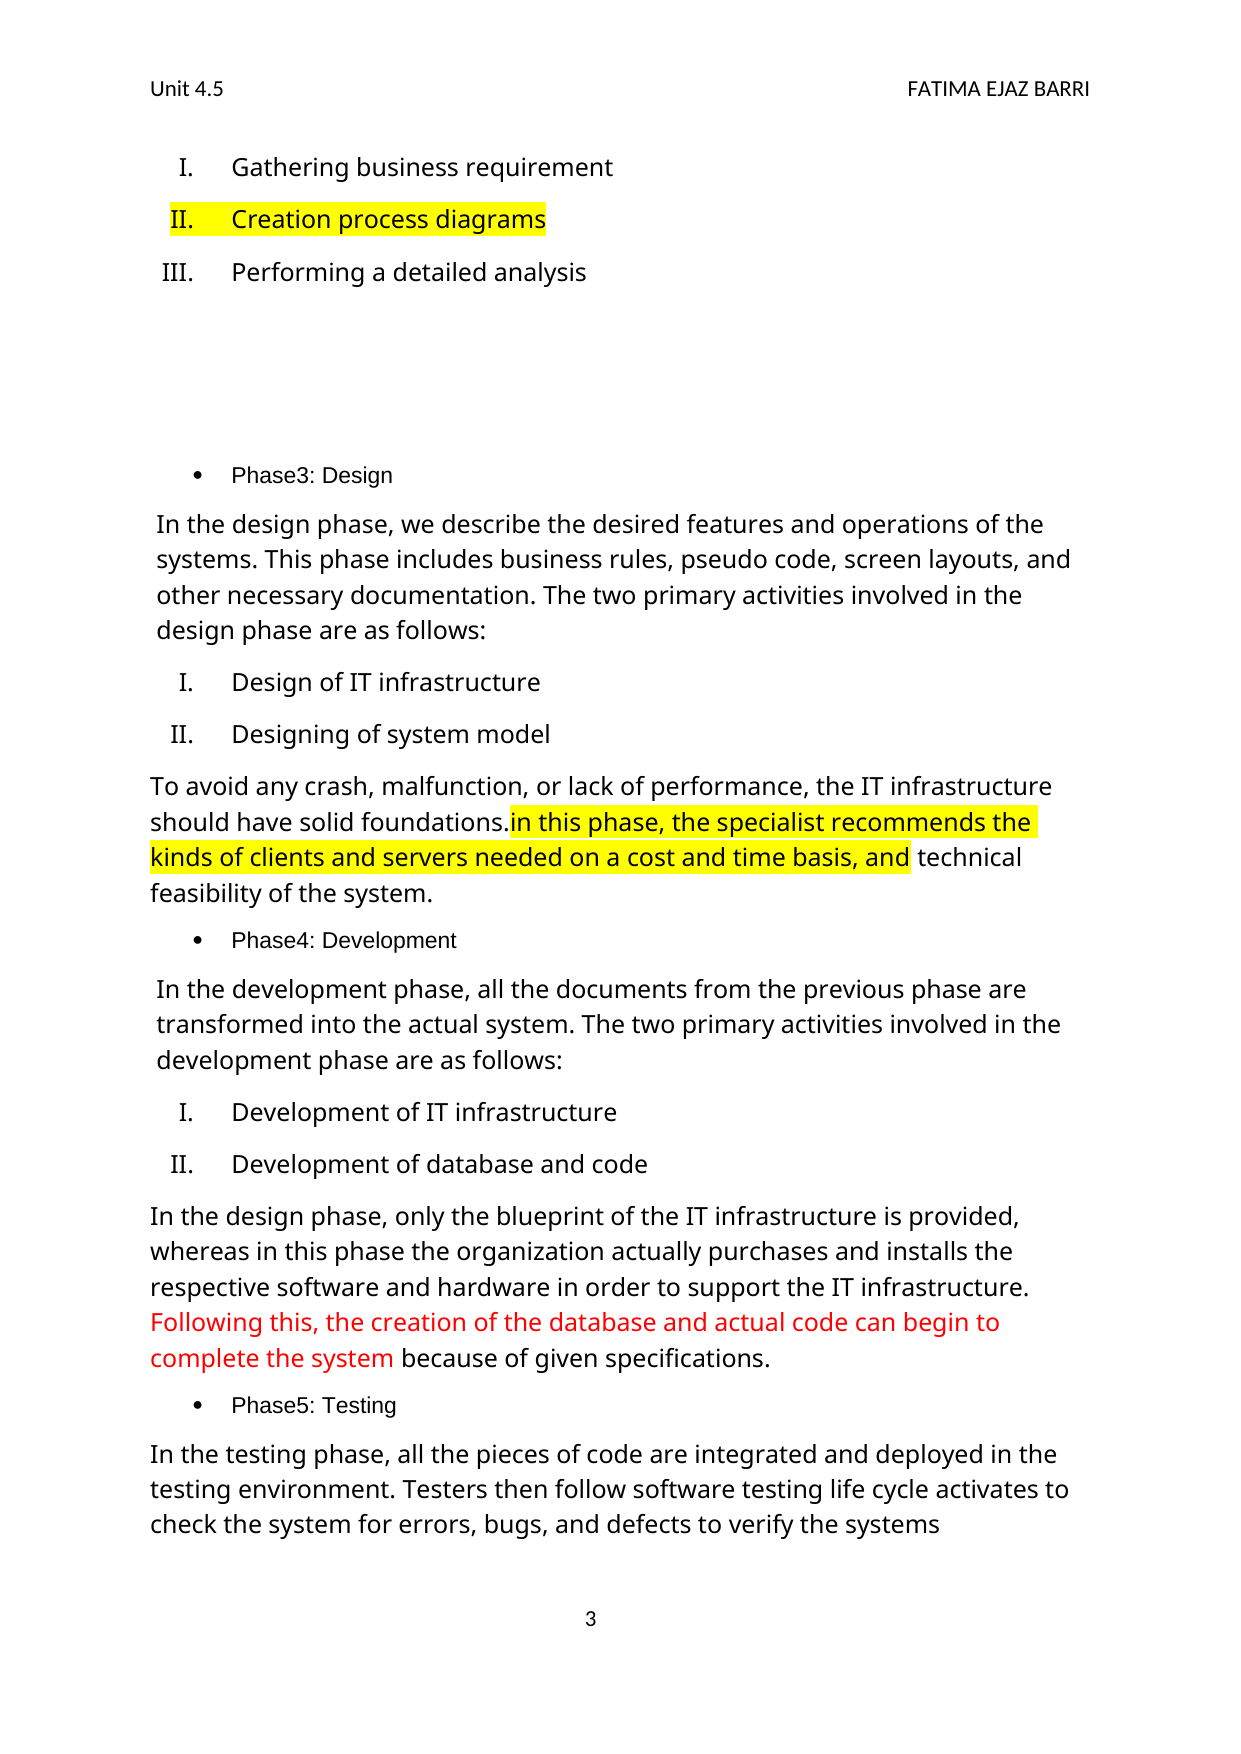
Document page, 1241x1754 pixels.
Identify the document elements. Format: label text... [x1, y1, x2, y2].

list Gathering business requirement [194, 150, 1090, 184]
list Phase3: Design [194, 462, 1090, 489]
list Development of database and code [194, 1146, 1090, 1181]
list Phase5: Testing [194, 1392, 1090, 1419]
text In the development phase, all the documents from the previous phase are transformed into the actual system. The two primary activities involved in the development phase are as follows: [156, 971, 1090, 1076]
list Designing of system model [194, 717, 1090, 751]
text To avoid any crash, malfunction, or lack of performance, the IT infrastructure should have solid foundations.in this phase, the specialist recommends the kinds of clients and servers needed on a cost and time basis, and technical feasibility of the system. [150, 769, 1090, 909]
text In the design phase, we describe the desired features and operations of the systems. This phase includes business rules, pseudo code, screen layouts, and other necessary documentation. The two primary activities involved in the design phase are as follows: [156, 507, 1090, 647]
list Phase4: Development [194, 927, 1090, 954]
list Creation process diagrams [194, 202, 1090, 236]
text In the design phase, only the blueprint of the IT infrastructure is provided, whereas in this phase the organization actually purchases and installs the respective software and hardware in order to support the IT infrastructure. Following this, the creation of the database and actual code can begin to complete the system because of given specifications. [150, 1198, 1090, 1374]
list Performing a detailed analysis [194, 254, 1090, 288]
list Design of IT infrastructure [194, 665, 1090, 699]
list Development of IT infrastructure [194, 1094, 1090, 1128]
text In the testing phase, all the pieces of code are integrated and deployed in the testing environment. Testers then follow software testing life cycle activates to check the system for errors, bugs, and defects to verify the systems [150, 1436, 1090, 1541]
